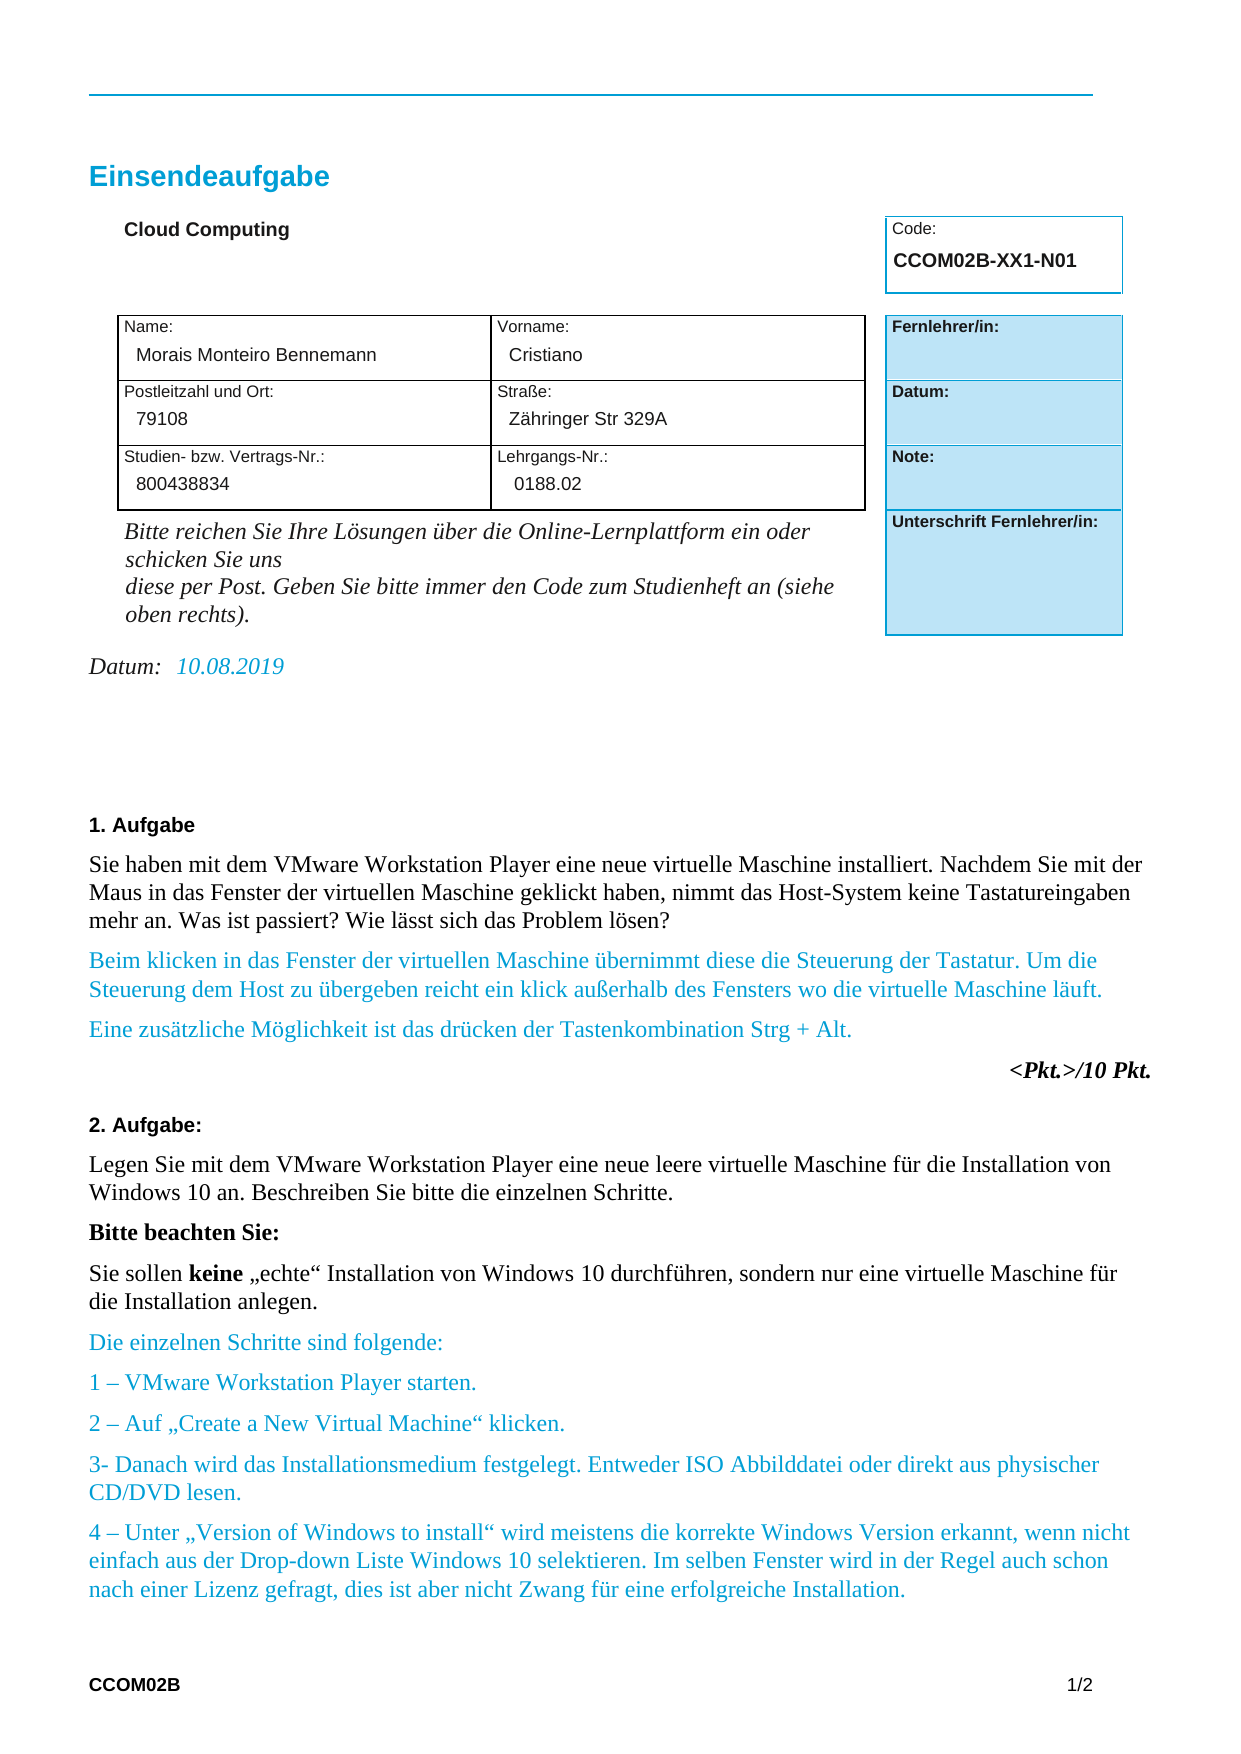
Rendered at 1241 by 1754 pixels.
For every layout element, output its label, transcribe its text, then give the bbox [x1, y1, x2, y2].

table_cell Cristiano [492, 337, 864, 379]
table_cell Name: [119, 316, 490, 337]
table_header 10.08.2019 [176, 646, 333, 686]
table_cell [887, 467, 1122, 509]
text 2 – Auf „Create a New Virtual Machine“ klicken. [89, 1408, 1152, 1437]
table_cell CCOM02B-XX1-N01 [887, 238, 1122, 292]
table_cell Zähringer Str 329A [492, 402, 864, 444]
table_cell Morais Monteiro Bennemann [119, 337, 490, 379]
table_cell Lehrgangs-Nr.: [492, 446, 864, 467]
table_header CCOM02B [856, 646, 1092, 686]
text 1. Aufgabe [89, 808, 1152, 837]
table_cell Bitte reichen Sie Ihre Lösungen über die Online-Lernplattform ein oder schicken Sie uns diese per Post. Geben Sie bitte immer den Code zum Studienheft an (siehe oben rechts). [118, 509, 885, 634]
text 2. Aufgabe: [89, 1108, 1152, 1137]
table_cell [866, 315, 885, 509]
table_cell Postleitzahl und Ort: [119, 381, 490, 402]
text Eine zusätzliche Möglichkeit ist das drücken der Tastenkombination Strg + Alt. [89, 1015, 1152, 1043]
subtitle Einsendeaufgabe [89, 148, 1152, 193]
text Sie haben mit dem VMware Workstation Player eine neue virtuelle Maschine installiert. Nachdem Sie mit der Maus in das Fenster der virtuellen Maschine geklickt haben, nimmt das Host-System keine Tastatureingaben mehr an. Was ist passiert? Wie lässt sich das Problem lösen? [89, 849, 1152, 933]
table_header [333, 646, 856, 686]
table_header Cloud Computing [118, 216, 865, 292]
table_cell [887, 337, 1122, 379]
table_cell Straße: [492, 381, 864, 402]
table_cell 800438834 [119, 467, 490, 509]
table_cell [887, 402, 1122, 444]
text Beim klicken in das Fenster der virtuellen Maschine übernimmt diese die Steuerung der Tastatur. Um die Steuerung dem Host zu übergeben reicht ein klick außerhalb des Fensters wo die virtuelle Maschine läuft. [89, 946, 1152, 1002]
table_cell [118, 292, 1122, 315]
text 1 – VMware Workstation Player starten. [89, 1368, 1152, 1396]
text Die einzelnen Schritte sind folgende: [89, 1327, 1152, 1355]
table_cell Unterschrift Fernlehrer/in: [887, 509, 1122, 532]
text Bitte beachten Sie: [89, 1218, 1152, 1246]
text Legen Sie mit dem VMware Workstation Player eine neue leere virtuelle Maschine für die Installation von Windows 10 an. Beschreiben Sie bitte die einzelnen Schritte. [89, 1149, 1152, 1205]
table_header Code: [887, 217, 1122, 238]
table_cell Datum: [887, 380, 1122, 402]
table_header [865, 216, 886, 292]
table_cell 0188.02 [492, 467, 864, 509]
table_cell 79108 [119, 402, 490, 444]
text <Pkt.>/10 Pkt. [89, 1055, 1152, 1083]
text 3- Danach wird das Installationsmedium festgelegt. Entweder ISO Abbilddatei oder direkt aus physischer CD/DVD lesen. [89, 1449, 1152, 1505]
table_cell Studien- bzw. Vertrags-Nr.: [119, 446, 490, 467]
table_cell [887, 532, 1122, 634]
text 4 – Unter „Version of Windows to install“ wird meistens die korrekte Windows Version erkannt, wenn nicht einfach aus der Drop-down Liste Windows 10 selektieren. Im selben Fenster wird in der Regel auch schon nach einer Lizenz gefragt, dies ist aber nicht Zwang für eine erfolgreiche Installation. [89, 1518, 1152, 1602]
table_cell Vorname: [492, 316, 864, 337]
text Sie sollen keine „echte“ Installation von Windows 10 durchführen, sondern nur eine virtuelle Maschine für die Installation anlegen. [89, 1258, 1152, 1315]
table_cell Fernlehrer/in: [887, 315, 1122, 337]
table_cell Note: [887, 445, 1122, 467]
table_header Datum: [89, 646, 176, 686]
